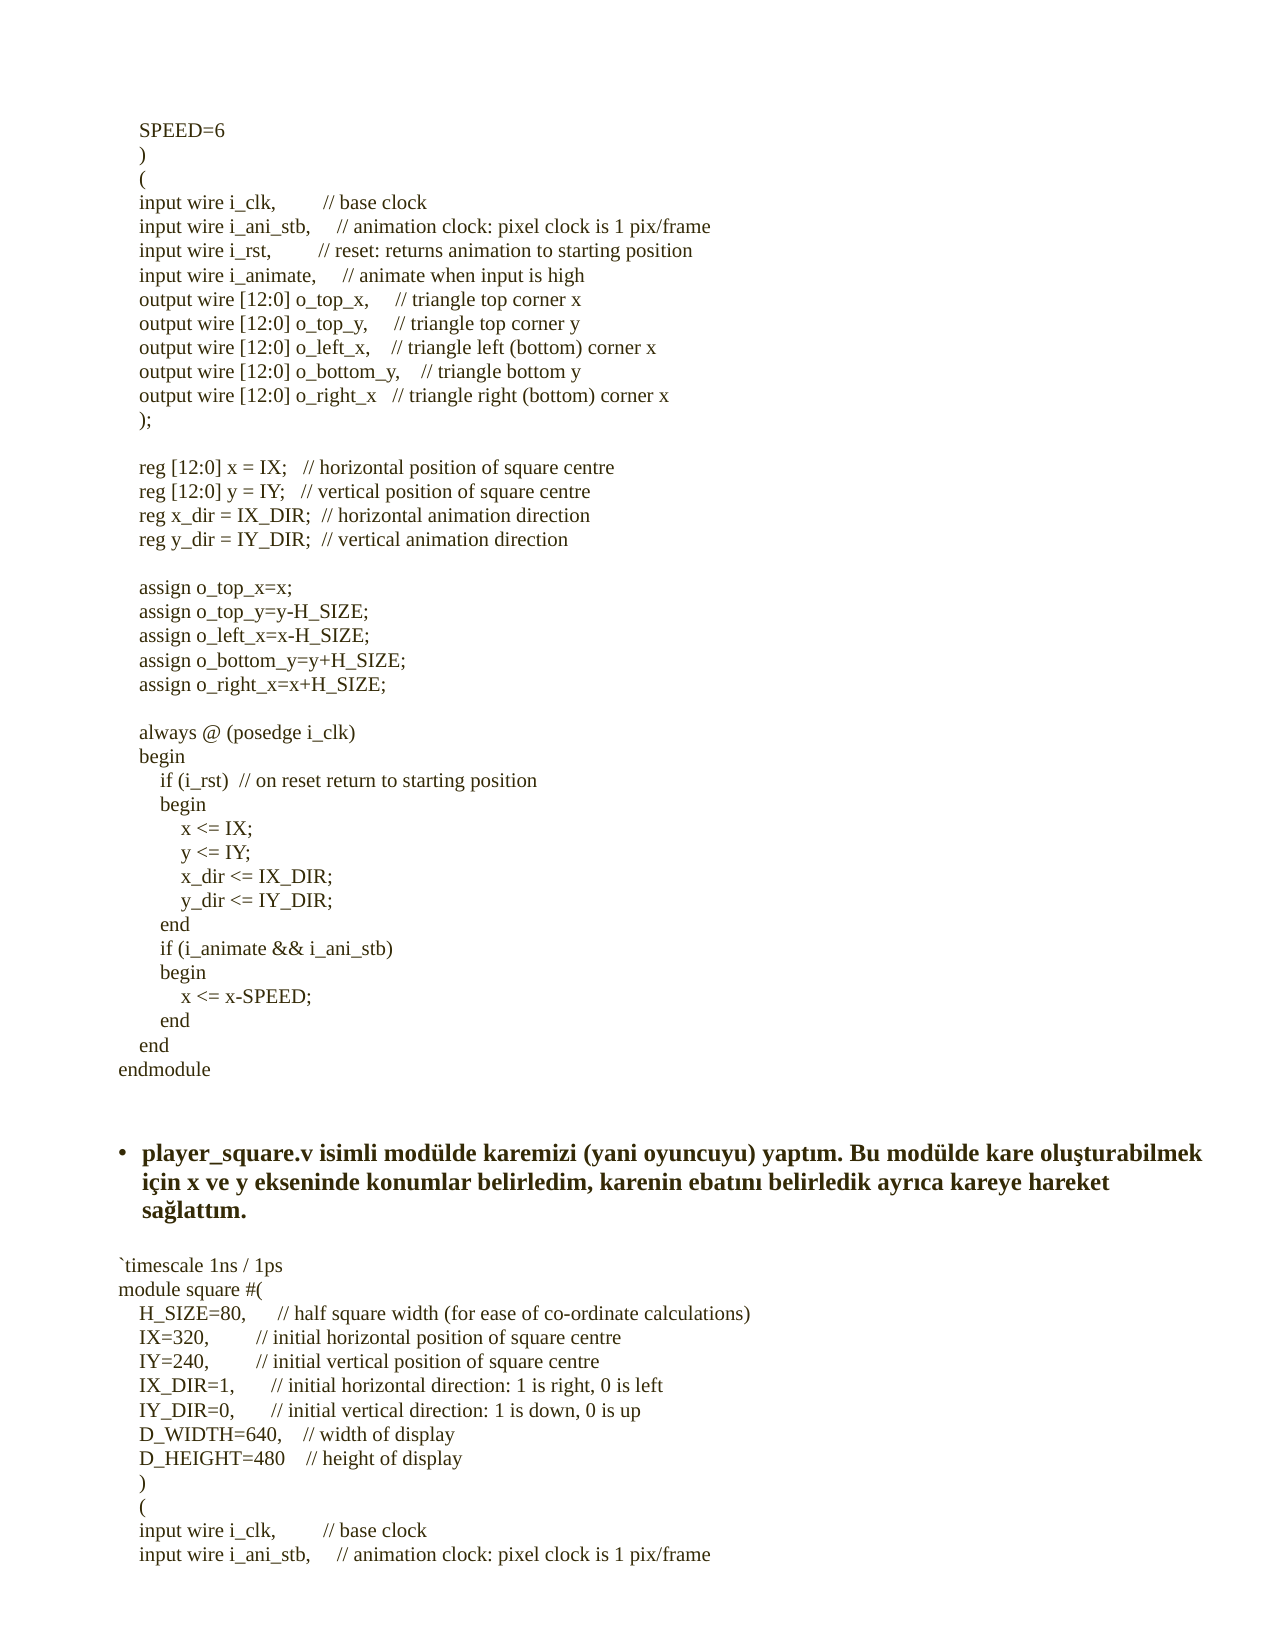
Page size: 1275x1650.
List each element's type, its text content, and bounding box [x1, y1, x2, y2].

text assign o_top_x=x; [118, 575, 1211, 599]
text IY=240, // initial vertical position of square centre [118, 1349, 1211, 1373]
text input wire i_ani_stb, // animation clock: pixel clock is 1 pix/frame [118, 214, 1211, 238]
text assign o_top_y=y-H_SIZE; [118, 599, 1211, 623]
text D_WIDTH=640, // width of display [118, 1422, 1211, 1446]
text if (i_rst) // on reset return to starting position [118, 768, 1211, 792]
text end [118, 912, 1211, 936]
text ( [118, 166, 1211, 190]
text begin [118, 744, 1211, 768]
text reg x_dir = IX_DIR; // horizontal animation direction [118, 503, 1211, 527]
text reg [12:0] x = IX; // horizontal position of square centre [118, 455, 1211, 479]
text SPEED=6 [118, 118, 1211, 142]
text assign o_left_x=x-H_SIZE; [118, 623, 1211, 647]
text begin [118, 960, 1211, 984]
text output wire [12:0] o_right_x // triangle right (bottom) corner x [118, 383, 1211, 407]
text x <= IX; [118, 816, 1211, 840]
text input wire i_rst, // reset: returns animation to starting position [118, 238, 1211, 262]
text x_dir <= IX_DIR; [118, 864, 1211, 888]
text IX_DIR=1, // initial horizontal direction: 1 is right, 0 is left [118, 1373, 1211, 1397]
text y <= IY; [118, 840, 1211, 864]
text begin [118, 792, 1211, 816]
text output wire [12:0] o_bottom_y, // triangle bottom y [118, 359, 1211, 383]
text output wire [12:0] o_top_y, // triangle top corner y [118, 311, 1211, 335]
text input wire i_animate, // animate when input is high [118, 262, 1211, 287]
text output wire [12:0] o_top_x, // triangle top corner x [118, 287, 1211, 311]
text `timescale 1ns / 1ps [118, 1253, 1211, 1277]
text end [118, 1008, 1211, 1032]
text assign o_bottom_y=y+H_SIZE; [118, 647, 1211, 672]
text x <= x-SPEED; [118, 984, 1211, 1008]
text assign o_right_x=x+H_SIZE; [118, 672, 1211, 696]
text always @ (posedge i_clk) [118, 720, 1211, 744]
text reg [12:0] y = IY; // vertical position of square centre [118, 479, 1211, 503]
text H_SIZE=80, // half square width (for ease of co-ordinate calculations) [118, 1301, 1211, 1325]
text endmodule [118, 1057, 1211, 1081]
text ); [118, 407, 1211, 431]
text input wire i_clk, // base clock [118, 190, 1211, 214]
text ) [118, 142, 1211, 166]
text if (i_animate && i_ani_stb) [118, 936, 1211, 960]
text ) [118, 1470, 1211, 1494]
text IY_DIR=0, // initial vertical direction: 1 is down, 0 is up [118, 1397, 1211, 1422]
text input wire i_clk, // base clock [118, 1518, 1211, 1542]
list player_square.v isimli modülde karemizi (yani oyuncuyu) yaptım. Bu modülde kare oluşturabilmek için x ve y ekseninde konumlar belirledim, karenin ebatını belirledik ayrıca kareye hareket sağlattım. [118, 1138, 1211, 1224]
text reg y_dir = IY_DIR; // vertical animation direction [118, 527, 1211, 551]
text output wire [12:0] o_left_x, // triangle left (bottom) corner x [118, 335, 1211, 359]
text IX=320, // initial horizontal position of square centre [118, 1325, 1211, 1349]
text input wire i_ani_stb, // animation clock: pixel clock is 1 pix/frame [118, 1542, 1211, 1566]
text y_dir <= IY_DIR; [118, 888, 1211, 912]
text ( [118, 1494, 1211, 1518]
text D_HEIGHT=480 // height of display [118, 1446, 1211, 1470]
text end [118, 1032, 1211, 1057]
text module square #( [118, 1277, 1211, 1301]
